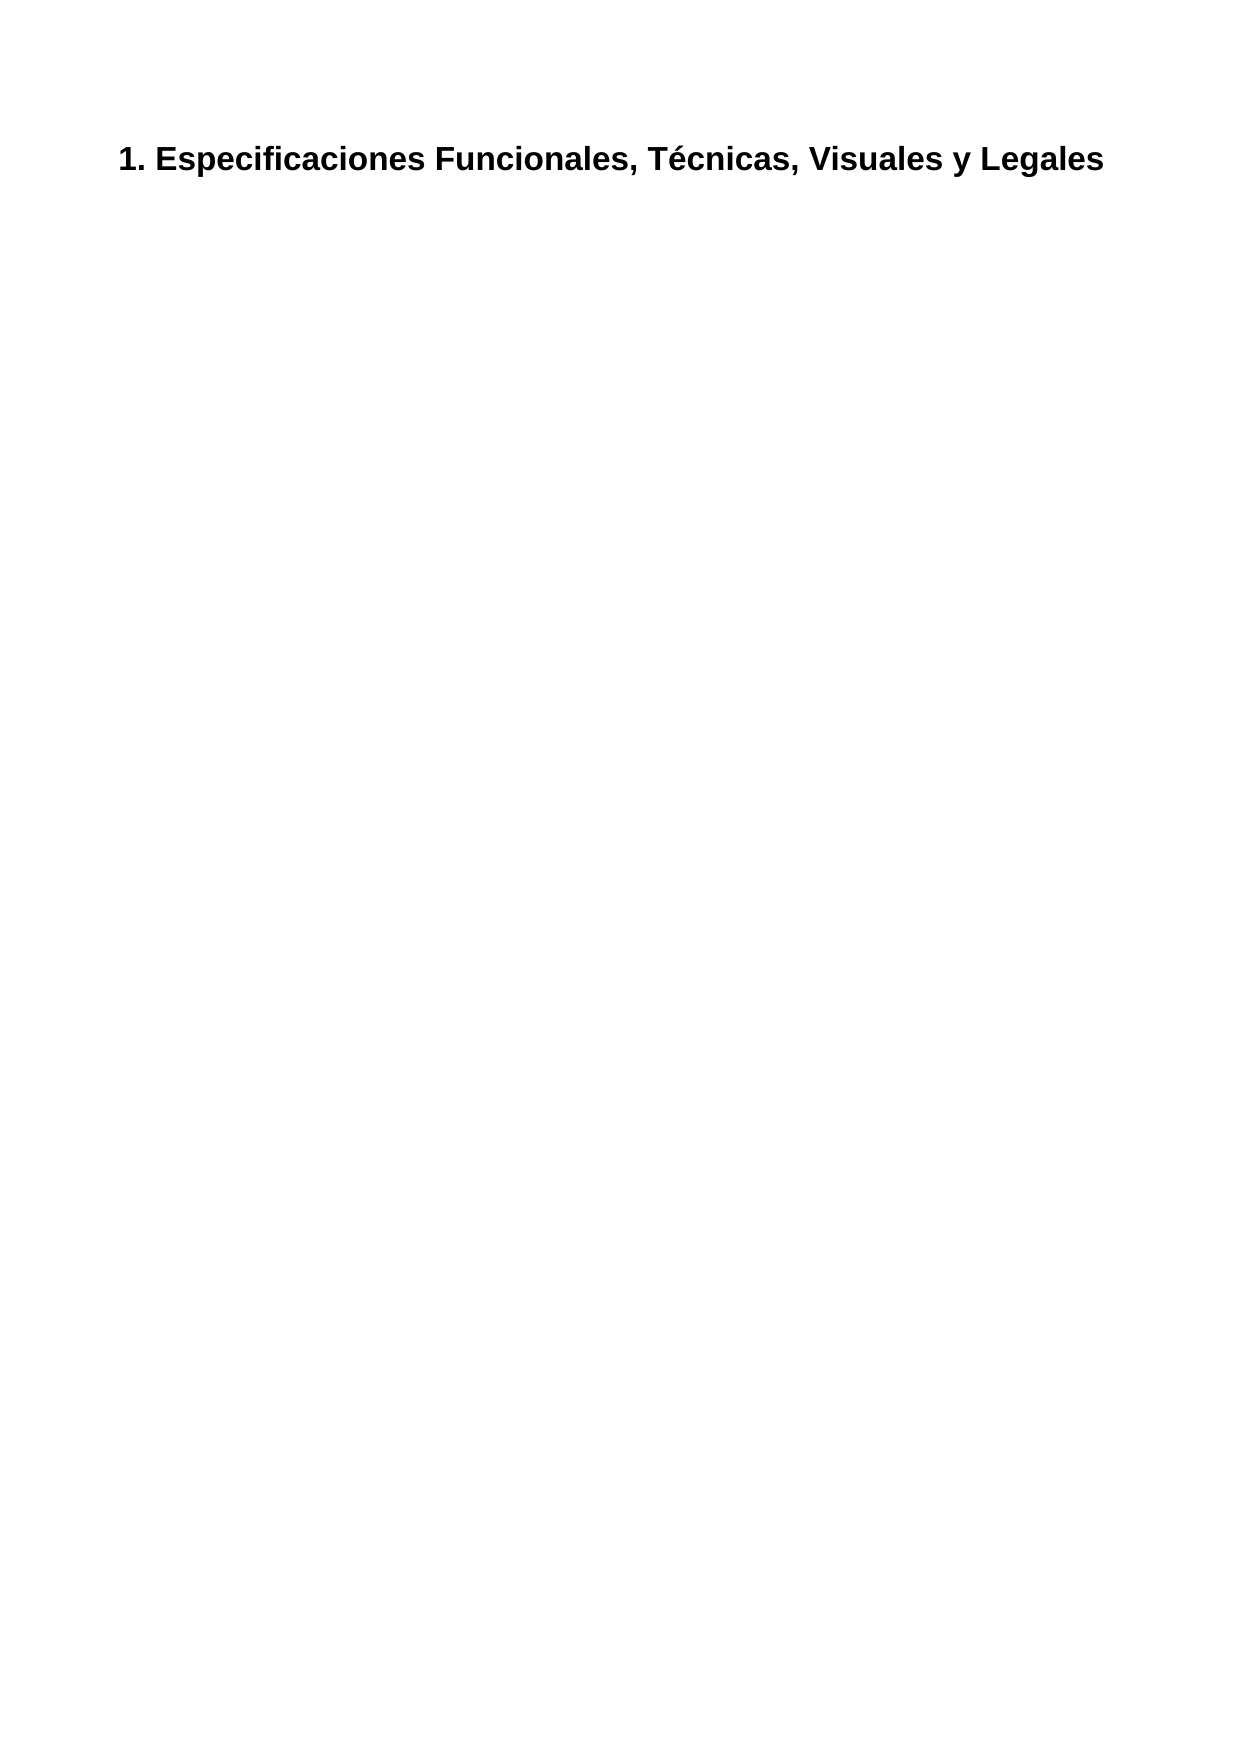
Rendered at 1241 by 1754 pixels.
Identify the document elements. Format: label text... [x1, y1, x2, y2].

subtitle 1. Especificaciones Funcionales, Técnicas, Visuales y Legales [118, 139, 1122, 177]
